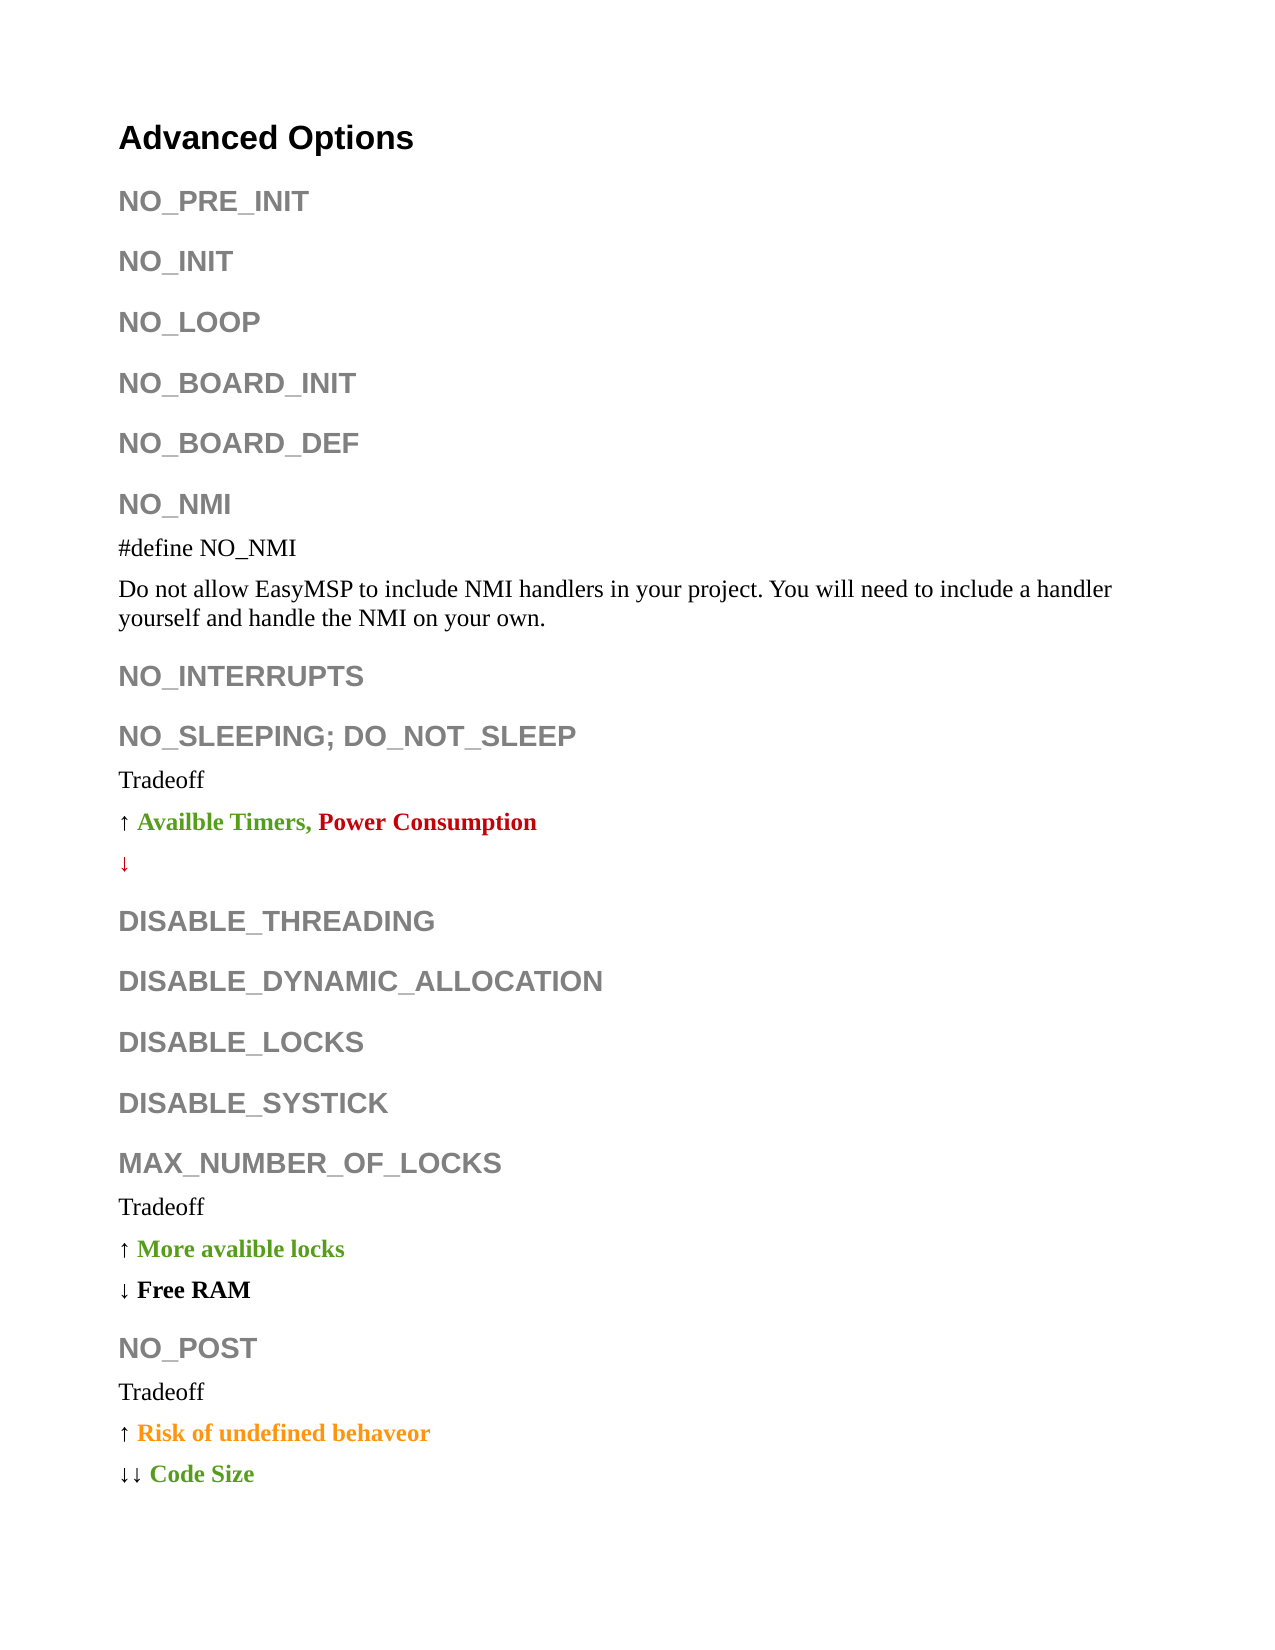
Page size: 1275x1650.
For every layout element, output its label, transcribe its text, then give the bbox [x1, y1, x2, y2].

text ↑ More avalible locks [118, 1234, 1157, 1262]
text Do not allow EasyMSP to include NMI handlers in your project. You will need to include a handler yourself and handle the NMI on your own. [118, 574, 1157, 632]
subtitle NO_POST [118, 1331, 1157, 1364]
subtitle NO_INIT [118, 244, 1157, 278]
text ↑ Availble Timers, Power Consumption [118, 807, 1157, 836]
subtitle NO_PRE_INIT [118, 184, 1157, 217]
text ↓ Free RAM [118, 1275, 1157, 1304]
subtitle NO_LOOP [118, 305, 1157, 339]
subtitle NO_BOARD_DEF [118, 426, 1157, 460]
subtitle Advanced Options [118, 118, 1157, 157]
subtitle NO_BOARD_INIT [118, 366, 1157, 399]
text ↓↓ Code Size [118, 1459, 1157, 1488]
text ↑ Risk of undefined behaveor [118, 1418, 1157, 1447]
text Tradeoff [118, 766, 1157, 794]
text Tradeoff [118, 1377, 1157, 1406]
subtitle DISABLE_SYSTICK [118, 1086, 1157, 1119]
subtitle NO_NMI [118, 487, 1157, 521]
subtitle NO_INTERRUPTS [118, 659, 1157, 692]
subtitle DISABLE_DYNAMIC_ALLOCATION [118, 964, 1157, 998]
text Tradeoff [118, 1192, 1157, 1221]
subtitle NO_SLEEPING; DO_NOT_SLEEP [118, 719, 1157, 753]
text #define NO_NMI [118, 533, 1157, 562]
subtitle DISABLE_LOCKS [118, 1025, 1157, 1059]
subtitle MAX_NUMBER_OF_LOCKS [118, 1146, 1157, 1180]
text ↓ [118, 848, 1157, 877]
subtitle DISABLE_THREADING [118, 904, 1157, 937]
